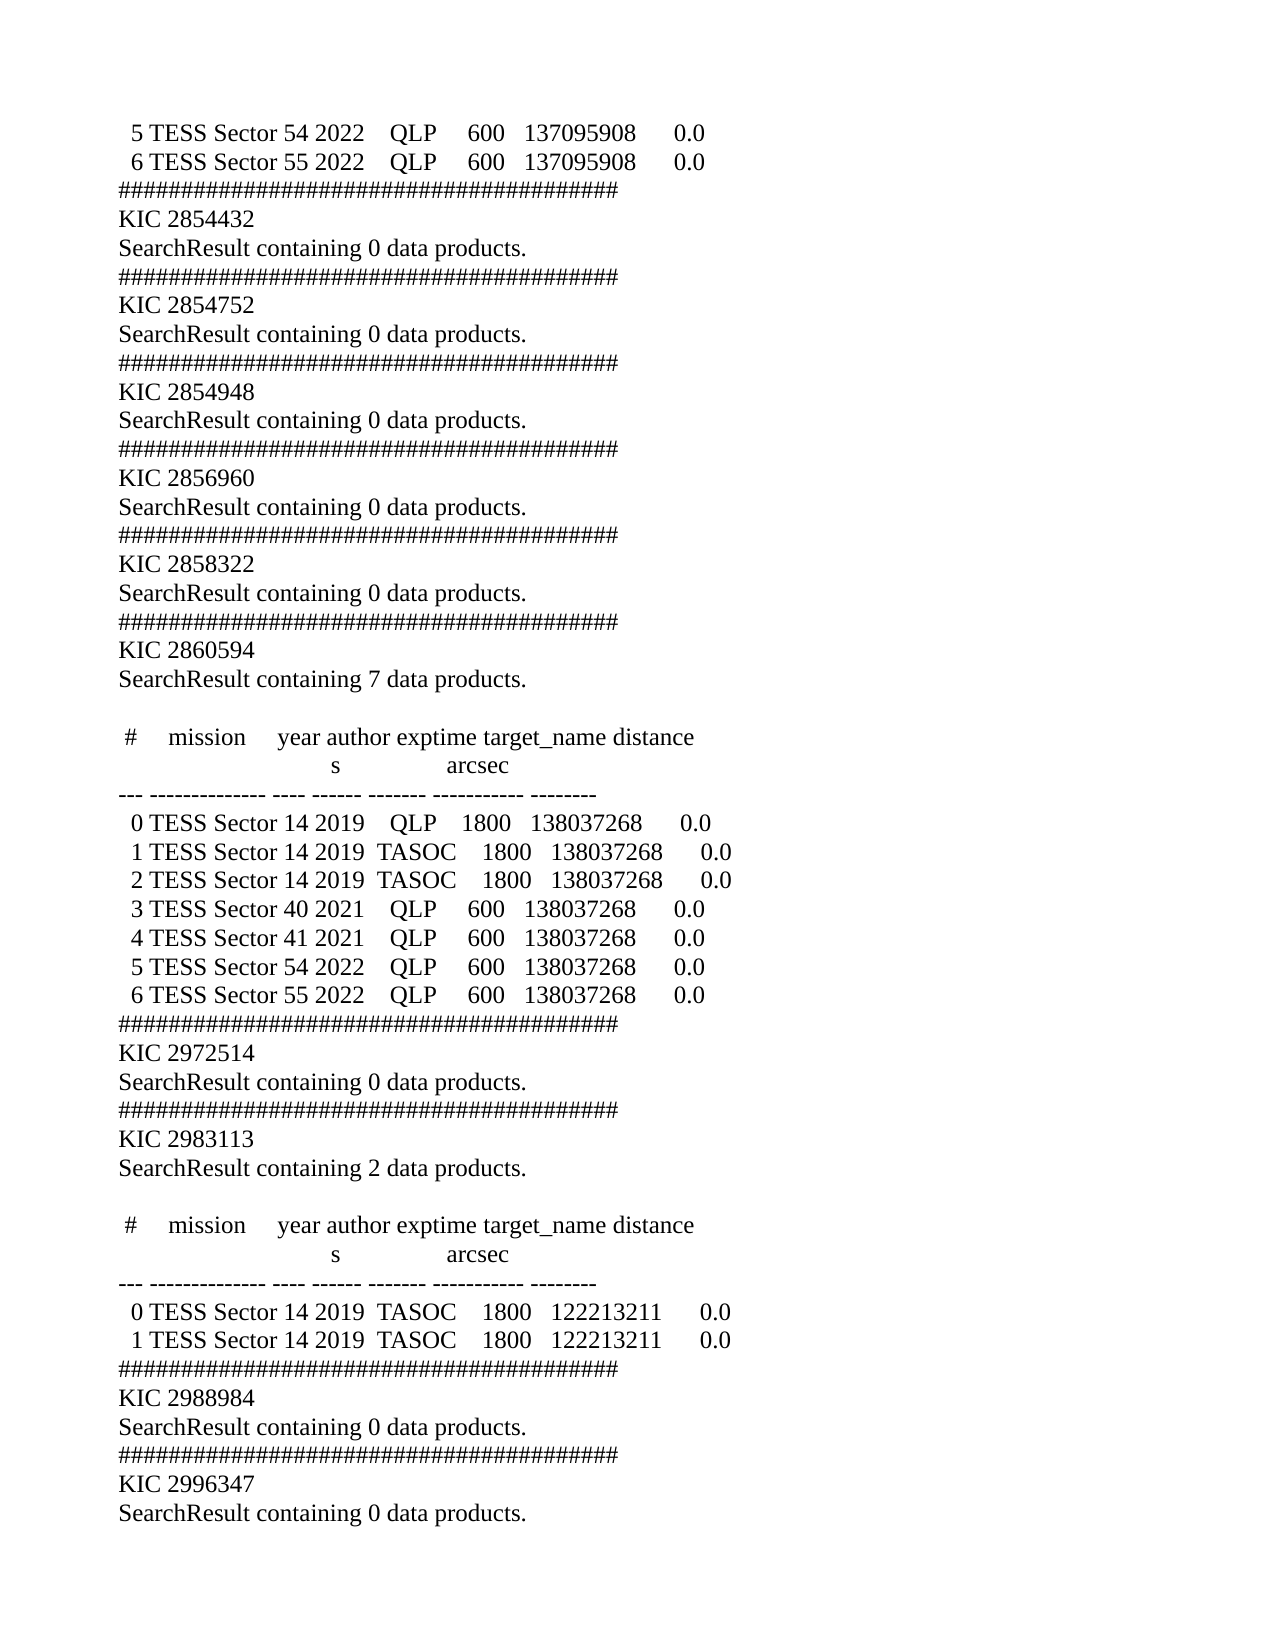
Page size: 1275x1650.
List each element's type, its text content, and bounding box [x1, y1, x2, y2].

text s arcsec [118, 1239, 1157, 1268]
text SearchResult containing 0 data products. [118, 406, 1157, 434]
text # mission year author exptime target_name distance [118, 722, 1157, 751]
text 0 TESS Sector 14 2019 QLP 1800 138037268 0.0 [118, 808, 1157, 837]
text 6 TESS Sector 55 2022 QLP 600 137095908 0.0 [118, 147, 1157, 176]
text 6 TESS Sector 55 2022 QLP 600 138037268 0.0 [118, 981, 1157, 1009]
text ######################################## [118, 434, 1157, 463]
text ######################################## [118, 1096, 1157, 1124]
text 3 TESS Sector 40 2021 QLP 600 138037268 0.0 [118, 894, 1157, 923]
text ######################################## [118, 1009, 1157, 1038]
text 0 TESS Sector 14 2019 TASOC 1800 122213211 0.0 [118, 1297, 1157, 1326]
text 4 TESS Sector 41 2021 QLP 600 138037268 0.0 [118, 923, 1157, 952]
text SearchResult containing 0 data products. [118, 1412, 1157, 1441]
text SearchResult containing 0 data products. [118, 1067, 1157, 1096]
text KIC 2996347 [118, 1469, 1157, 1498]
text s arcsec [118, 751, 1157, 779]
text KIC 2854948 [118, 377, 1157, 406]
text --- -------------- ---- ------ ------- ----------- -------- [118, 1268, 1157, 1297]
text KIC 2854752 [118, 291, 1157, 319]
text ######################################## [118, 348, 1157, 377]
text ######################################## [118, 607, 1157, 636]
text SearchResult containing 2 data products. [118, 1153, 1157, 1182]
text 1 TESS Sector 14 2019 TASOC 1800 122213211 0.0 [118, 1326, 1157, 1354]
text SearchResult containing 0 data products. [118, 578, 1157, 607]
text SearchResult containing 0 data products. [118, 1498, 1157, 1527]
text KIC 2858322 [118, 549, 1157, 578]
text SearchResult containing 0 data products. [118, 233, 1157, 262]
text ######################################## [118, 262, 1157, 291]
text 5 TESS Sector 54 2022 QLP 600 137095908 0.0 [118, 118, 1157, 147]
text KIC 2972514 [118, 1038, 1157, 1067]
text KIC 2854432 [118, 204, 1157, 233]
text KIC 2860594 [118, 636, 1157, 664]
text --- -------------- ---- ------ ------- ----------- -------- [118, 779, 1157, 808]
text ######################################## [118, 521, 1157, 549]
text KIC 2988984 [118, 1383, 1157, 1412]
text 2 TESS Sector 14 2019 TASOC 1800 138037268 0.0 [118, 866, 1157, 894]
text ######################################## [118, 176, 1157, 204]
text KIC 2983113 [118, 1124, 1157, 1153]
text ######################################## [118, 1441, 1157, 1469]
text KIC 2856960 [118, 463, 1157, 492]
text SearchResult containing 0 data products. [118, 492, 1157, 521]
text 1 TESS Sector 14 2019 TASOC 1800 138037268 0.0 [118, 837, 1157, 866]
text ######################################## [118, 1354, 1157, 1383]
text SearchResult containing 0 data products. [118, 319, 1157, 348]
text # mission year author exptime target_name distance [118, 1211, 1157, 1239]
text 5 TESS Sector 54 2022 QLP 600 138037268 0.0 [118, 952, 1157, 981]
text SearchResult containing 7 data products. [118, 664, 1157, 693]
